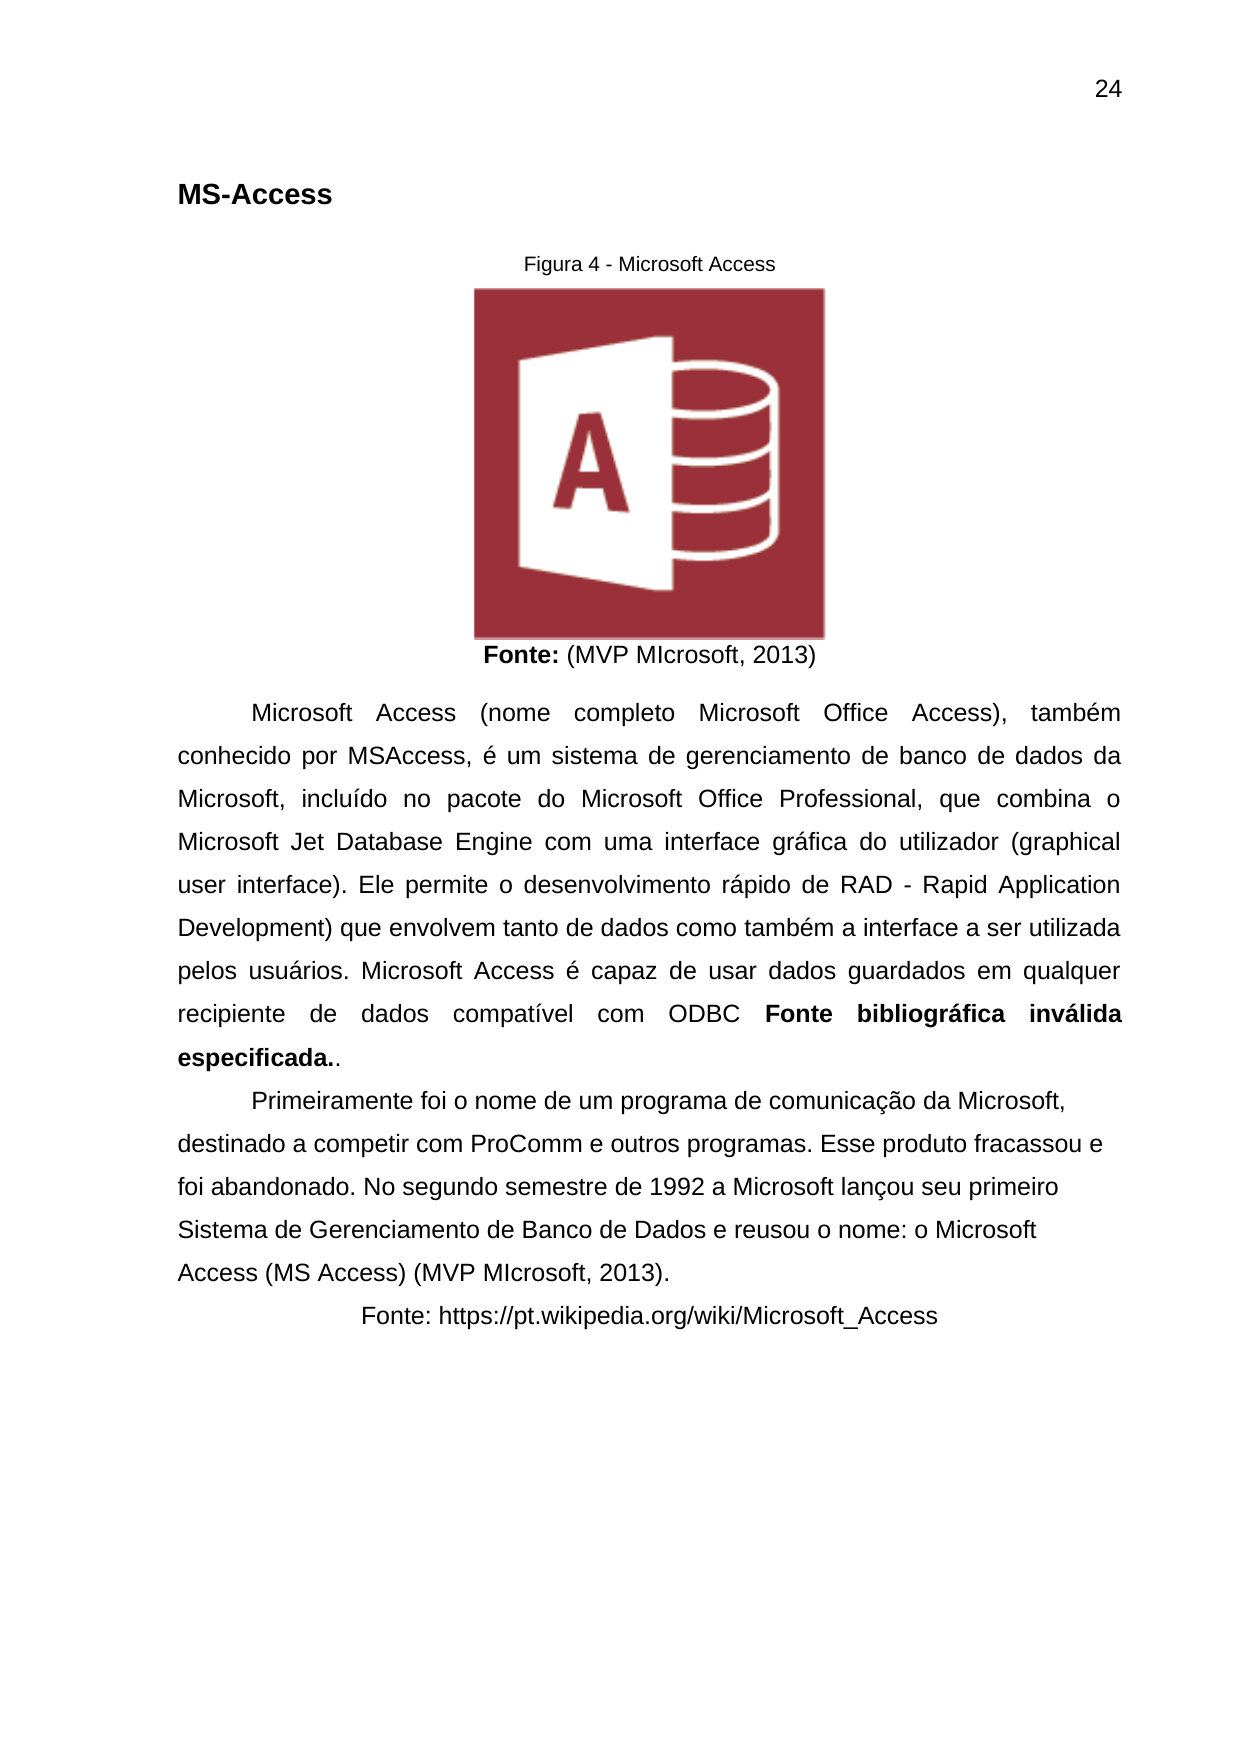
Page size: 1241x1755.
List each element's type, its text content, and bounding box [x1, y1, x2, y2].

text Figura 4 - Microsoft Access [177, 252, 1122, 276]
text Fonte: https://pt.wikipedia.org/wiki/Microsoft_Access [177, 1301, 1122, 1330]
text Fonte: (MVP MIcrosoft, 2013) [177, 640, 1122, 669]
text Microsoft Access (nome completo Microsoft Office Access), também conhecido por MSAccess, é um sistema de gerenciamento de banco de dados da Microsoft, incluído no pacote do Microsoft Office Professional, que combina o Microsoft Jet Database Engine com uma interface gráfica do utilizador (graphical user interface). Ele permite o desenvolvimento rápido de RAD - Rapid Application Development) que envolvem tanto de dados como também a interface a ser utilizada pelos usuários. Microsoft Access é capaz de usar dados guardados em qualquer recipiente de dados compatível com ODBC Fonte bibliográfica inválida especificada.. [177, 697, 1122, 1071]
text Primeiramente foi o nome de um programa de comunicação da Microsoft, destinado a competir com ProComm e outros programas. Esse produto fracassou e foi abandonado. No segundo semestre de 1992 a Microsoft lançou seu primeiro Sistema de Gerenciamento de Banco de Dados e reusou o nome: o Microsoft Access (MS Access) (MVP MIcrosoft, 2013). [177, 1086, 1122, 1287]
text MS-Access [177, 177, 1122, 211]
